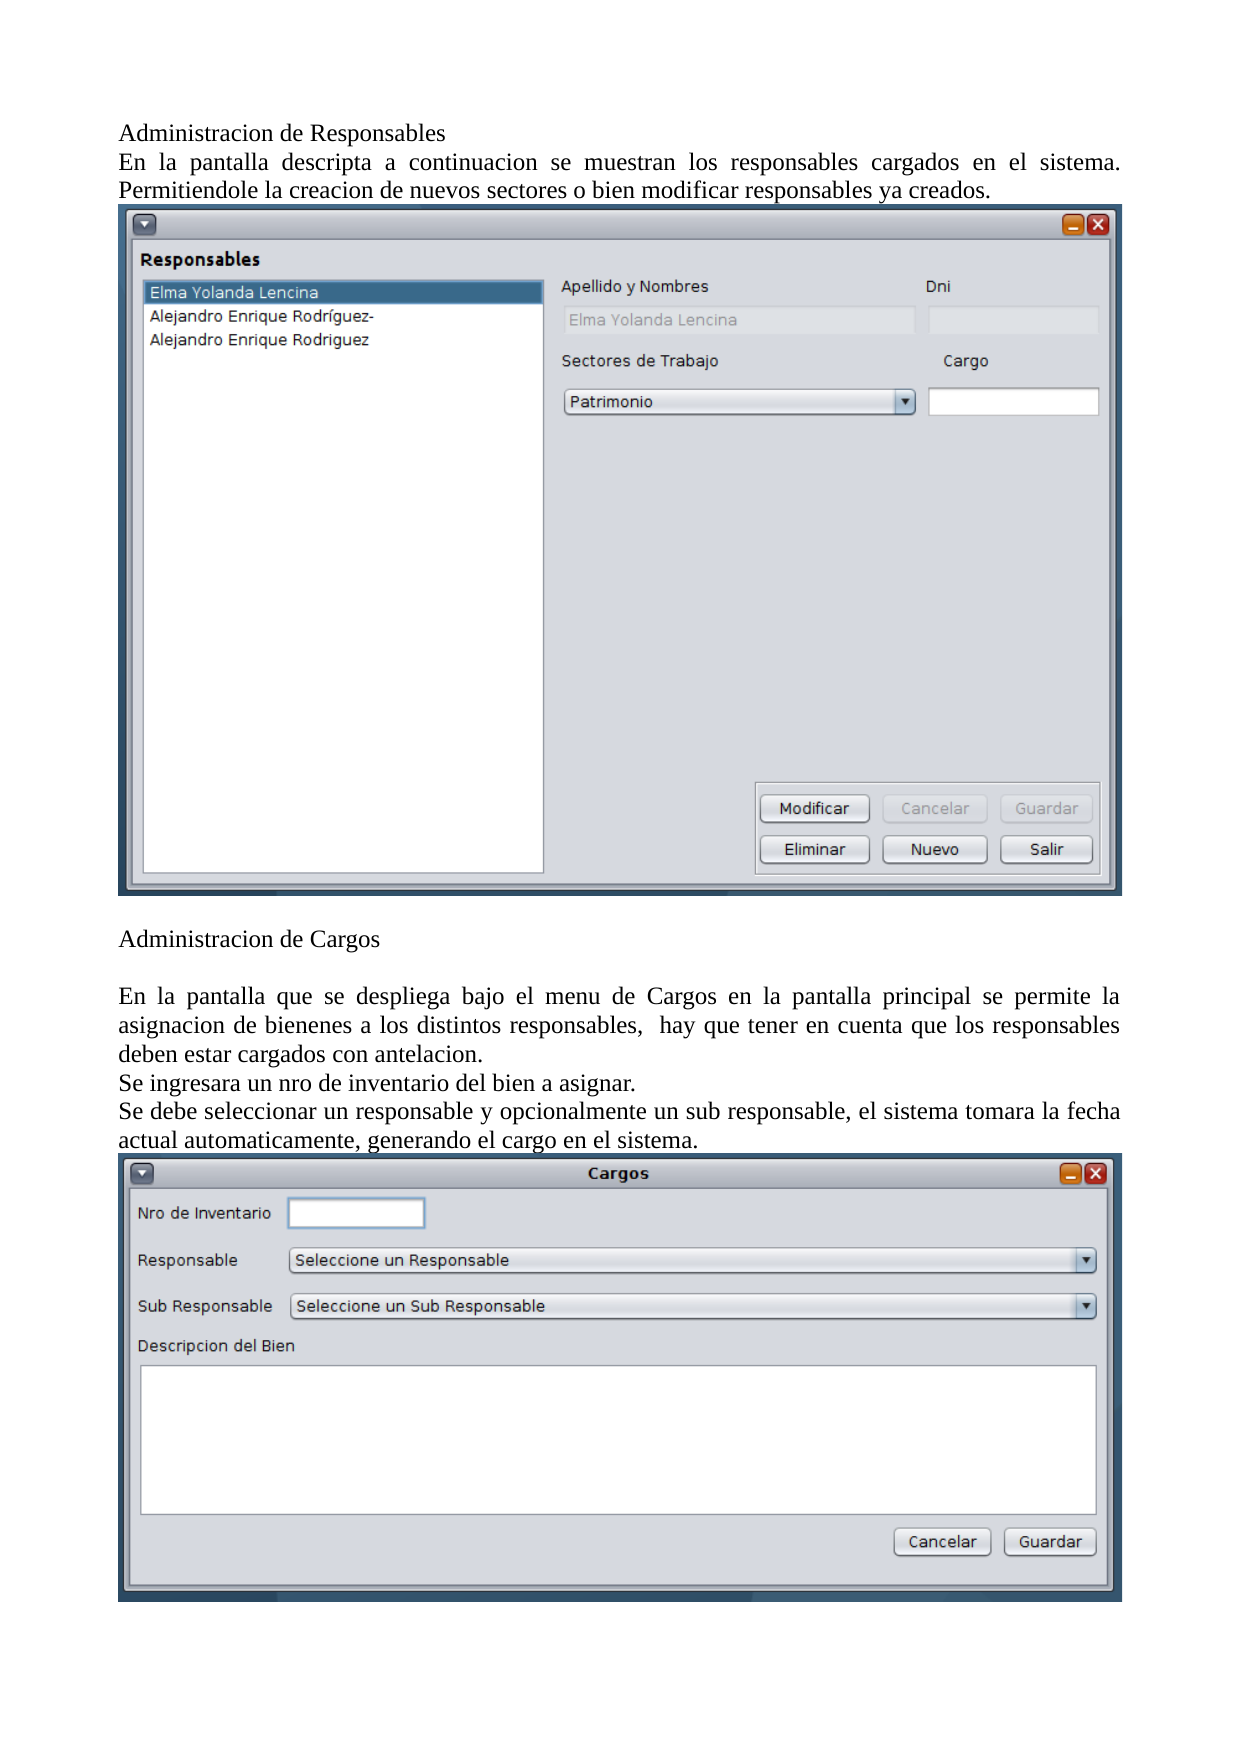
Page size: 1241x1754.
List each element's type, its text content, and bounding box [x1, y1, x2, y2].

text En la pantalla descripta a continuacion se muestran los responsables cargados en el sistema. Permitiendole la creacion de nuevos sectores o bien modificar responsables ya creados. [118, 147, 1122, 204]
picture [118, 1153, 1123, 1602]
picture [118, 204, 1123, 896]
text En la pantalla que se despliega bajo el menu de Cargos en la pantalla principal se permite la asignacion de bienenes a los distintos responsables, hay que tener en cuenta que los responsables deben estar cargados con antelacion. [118, 981, 1122, 1068]
text Administracion de Cargos [118, 924, 1122, 953]
text Se debe seleccionar un responsable y opcionalmente un sub responsable, el sistema tomara la fecha actual automaticamente, generando el cargo en el sistema. [118, 1096, 1122, 1153]
text Administracion de Responsables [118, 118, 1122, 147]
text Se ingresara un nro de inventario del bien a asignar. [118, 1068, 1122, 1096]
